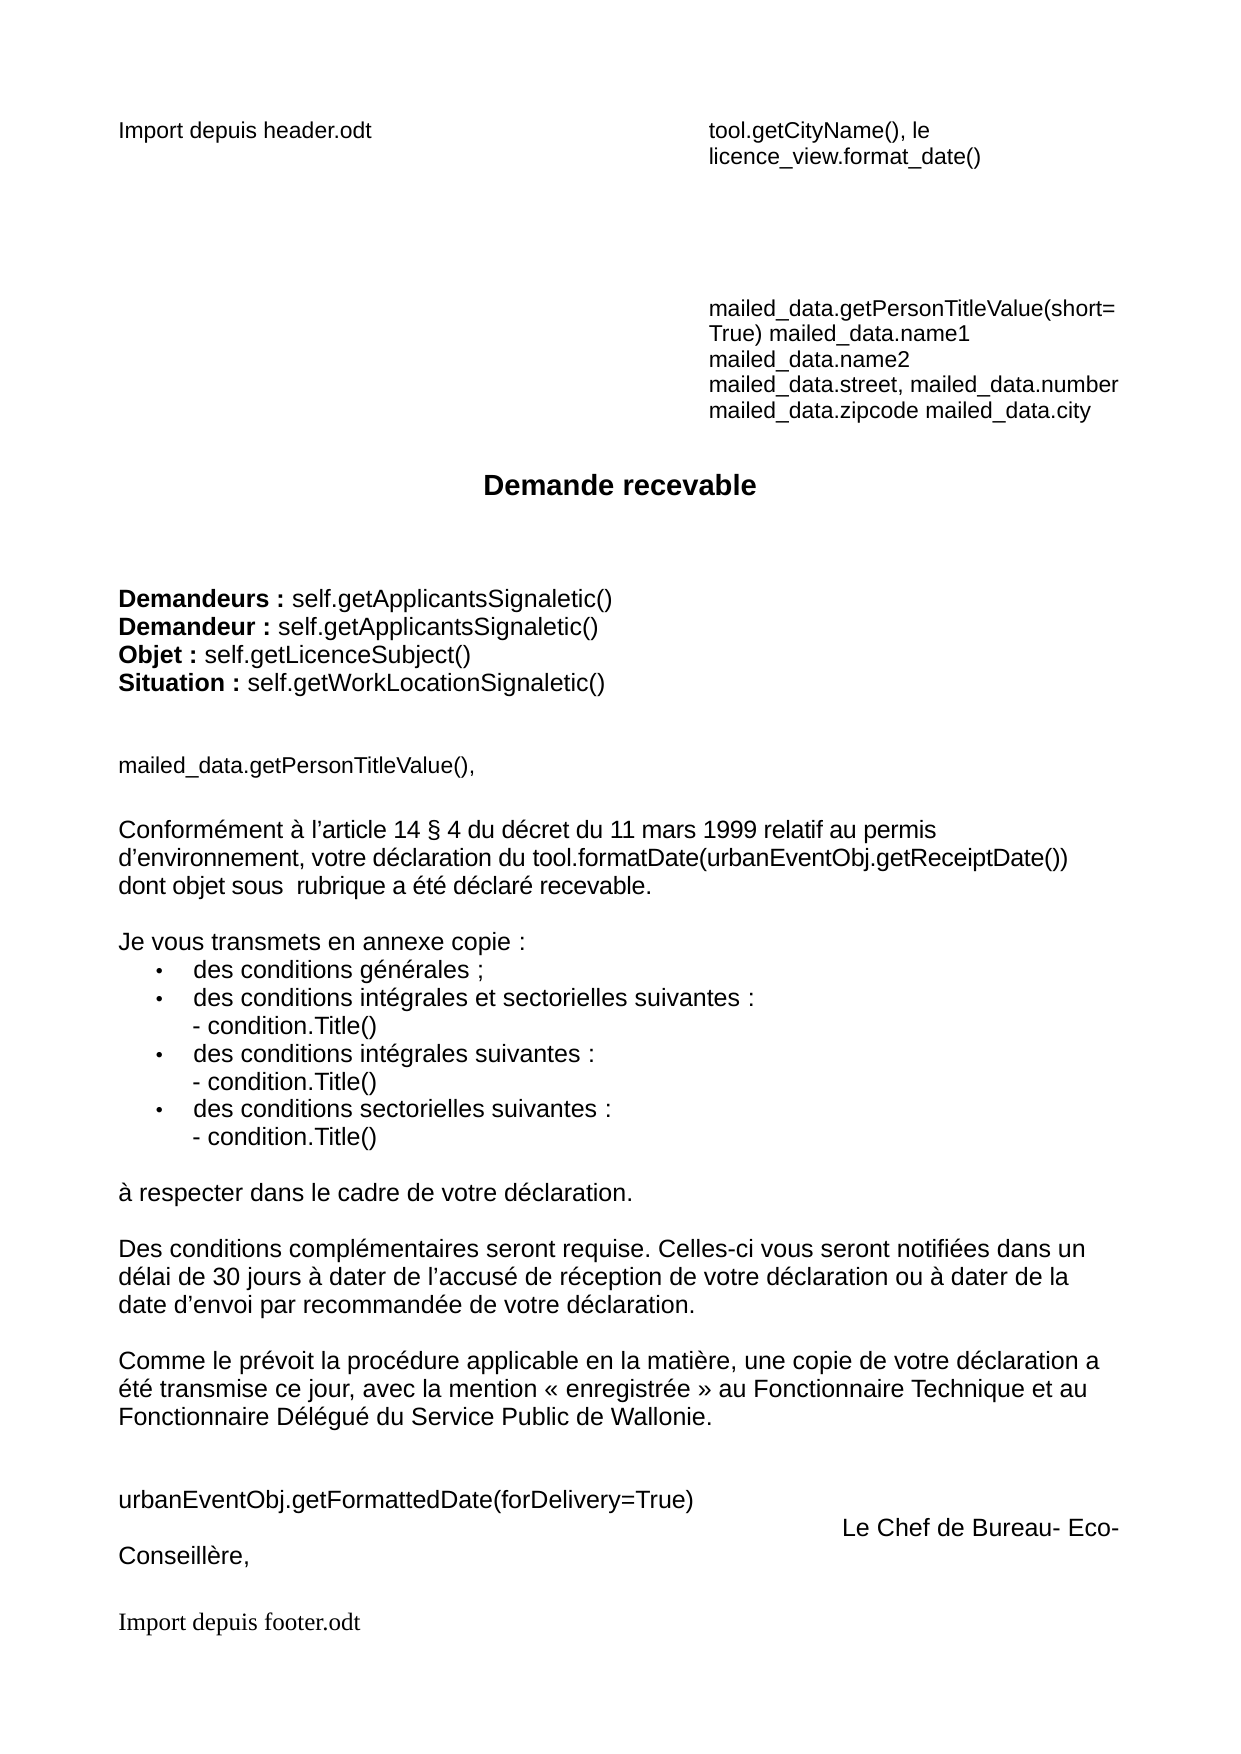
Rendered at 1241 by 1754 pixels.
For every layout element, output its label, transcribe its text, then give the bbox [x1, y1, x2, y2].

text à respecter dans le cadre de votre déclaration. [118, 1179, 1122, 1207]
text Je vous transmets en annexe copie : [118, 928, 1122, 956]
text Comme le prévoit la procédure applicable en la matière, une copie de votre déclaration a été transmise ce jour, avec la mention « enregistrée » au Fonctionnaire Technique et au Fonctionnaire Délégué du Service Public de Wallonie. [118, 1346, 1122, 1430]
text Demandeur : self.getApplicantsSignaletic() [118, 613, 1122, 641]
text Objet : self.getLicenceSubject() [118, 641, 1122, 668]
text - condition.Title() [118, 1123, 1122, 1151]
list des conditions intégrales suivantes : [156, 1039, 1122, 1067]
text Conformément à l’article 14 § 4 du décret du 11 mars 1999 relatif au permis d’environnement, votre déclaration du tool.formatDate(urbanEventObj.getReceiptDate()) dont objet sous rubrique a été déclaré recevable. [118, 816, 1122, 900]
text - condition.Title() [118, 1067, 1122, 1095]
title Demande recevable [118, 468, 1122, 501]
list des conditions générales ; [156, 956, 1122, 983]
table_header tool.getCityName(), le licence_view.format_date() mailed_data.getPersonTitleValue(short=True) mailed_data.name1 mailed_data.name2 mailed_data.street, mailed_data.number mailed_data.zipcode mailed_data.city [709, 118, 1128, 436]
table_header Import depuis header.odt [118, 118, 708, 436]
text Le Chef de Bureau- Eco-Conseillère, [118, 1514, 1122, 1570]
text Des conditions complémentaires seront requise. Celles-ci vous seront notifiées dans un délai de 30 jours à dater de l’accusé de réception de votre déclaration ou à dater de la date d’envoi par recommandée de votre déclaration. [118, 1235, 1122, 1318]
list des conditions intégrales et sectorielles suivantes : [156, 983, 1122, 1011]
text Demandeurs : self.getApplicantsSignaletic() [118, 585, 1122, 613]
list des conditions sectorielles suivantes : [156, 1095, 1122, 1123]
text - condition.Title() [118, 1011, 1122, 1039]
text mailed_data.getPersonTitleValue(), [118, 752, 1122, 778]
text Situation : self.getWorkLocationSignaletic() [118, 668, 1122, 696]
text urbanEventObj.getFormattedDate(forDelivery=True) [118, 1486, 1122, 1514]
